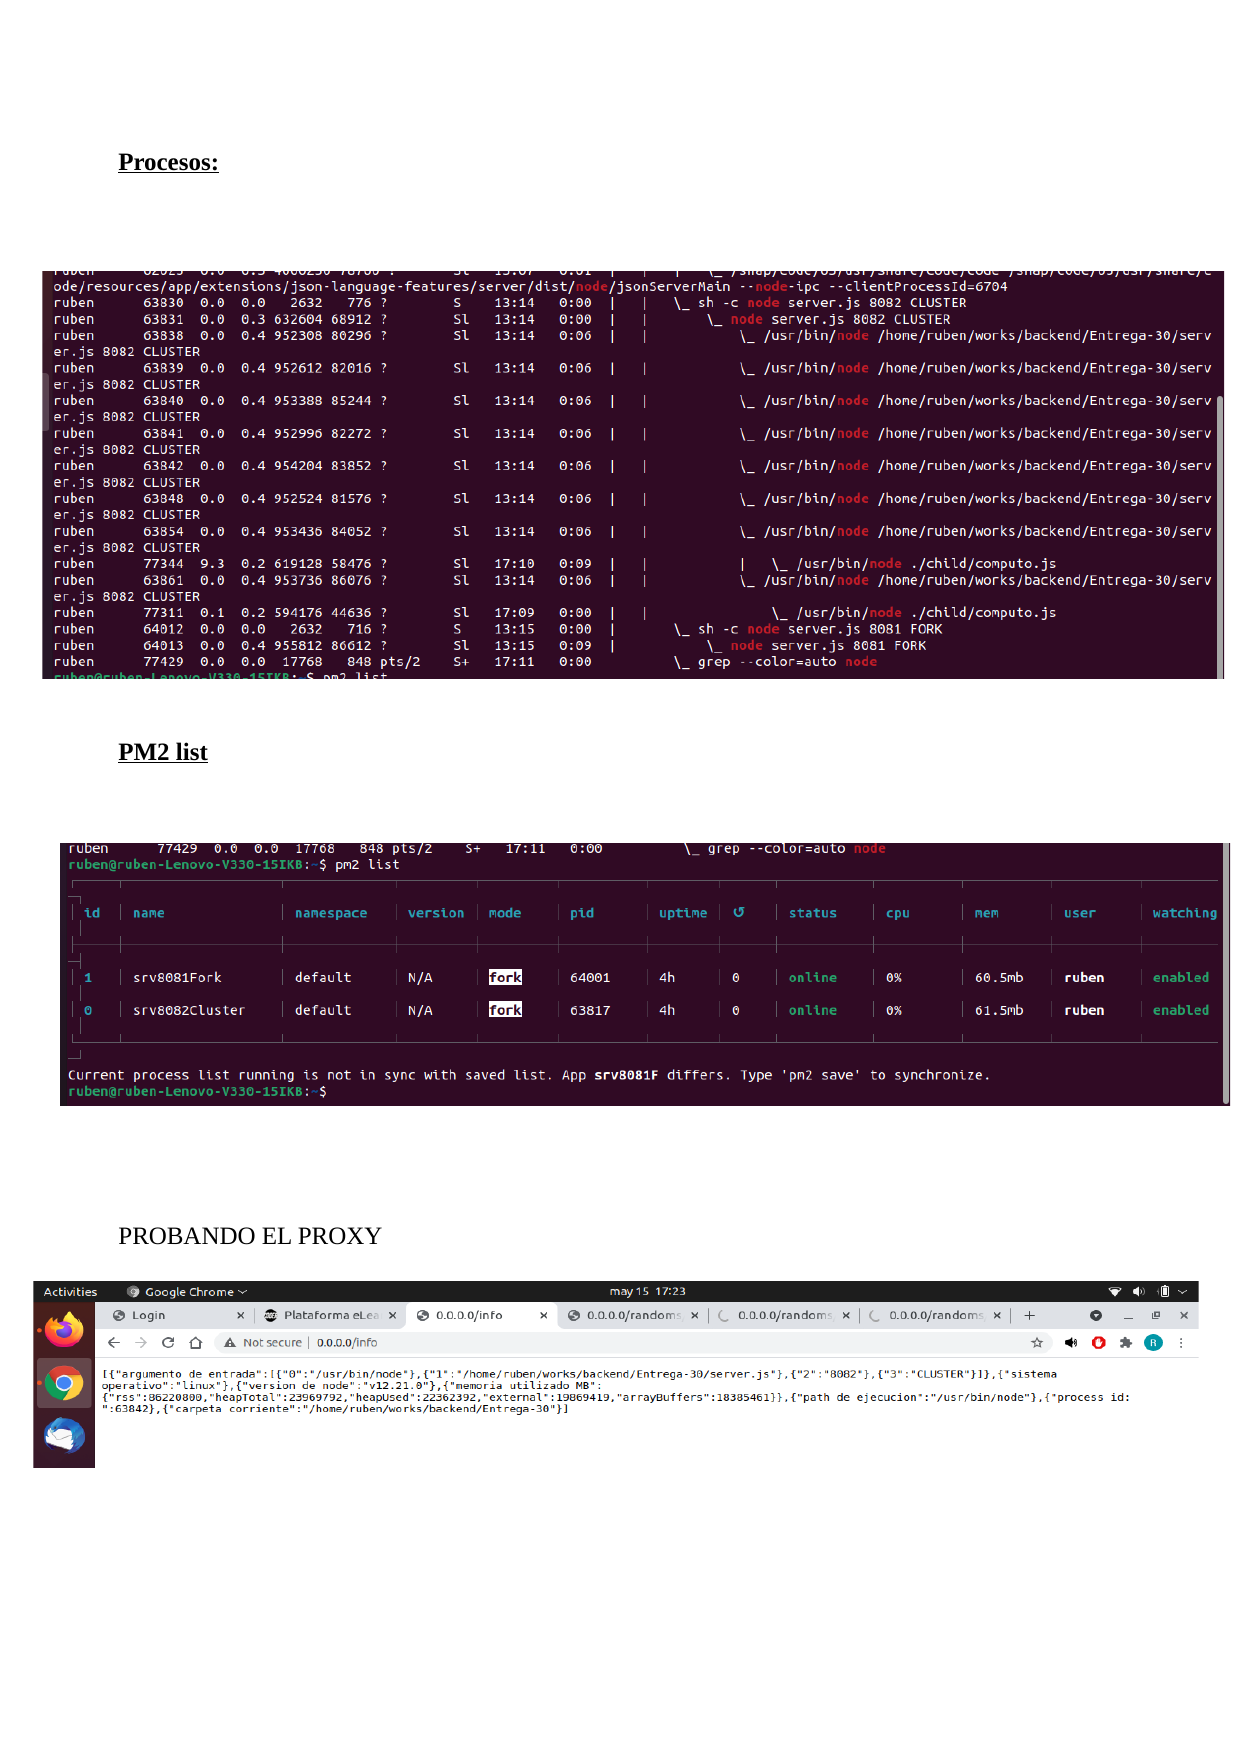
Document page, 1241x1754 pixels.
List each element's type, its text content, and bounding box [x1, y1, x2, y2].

text PROBANDO EL PROXY [118, 1221, 1122, 1250]
picture [60, 843, 1230, 1105]
picture [42, 271, 1225, 679]
text PM2 list [118, 737, 1122, 765]
text Procesos: [118, 147, 1122, 176]
